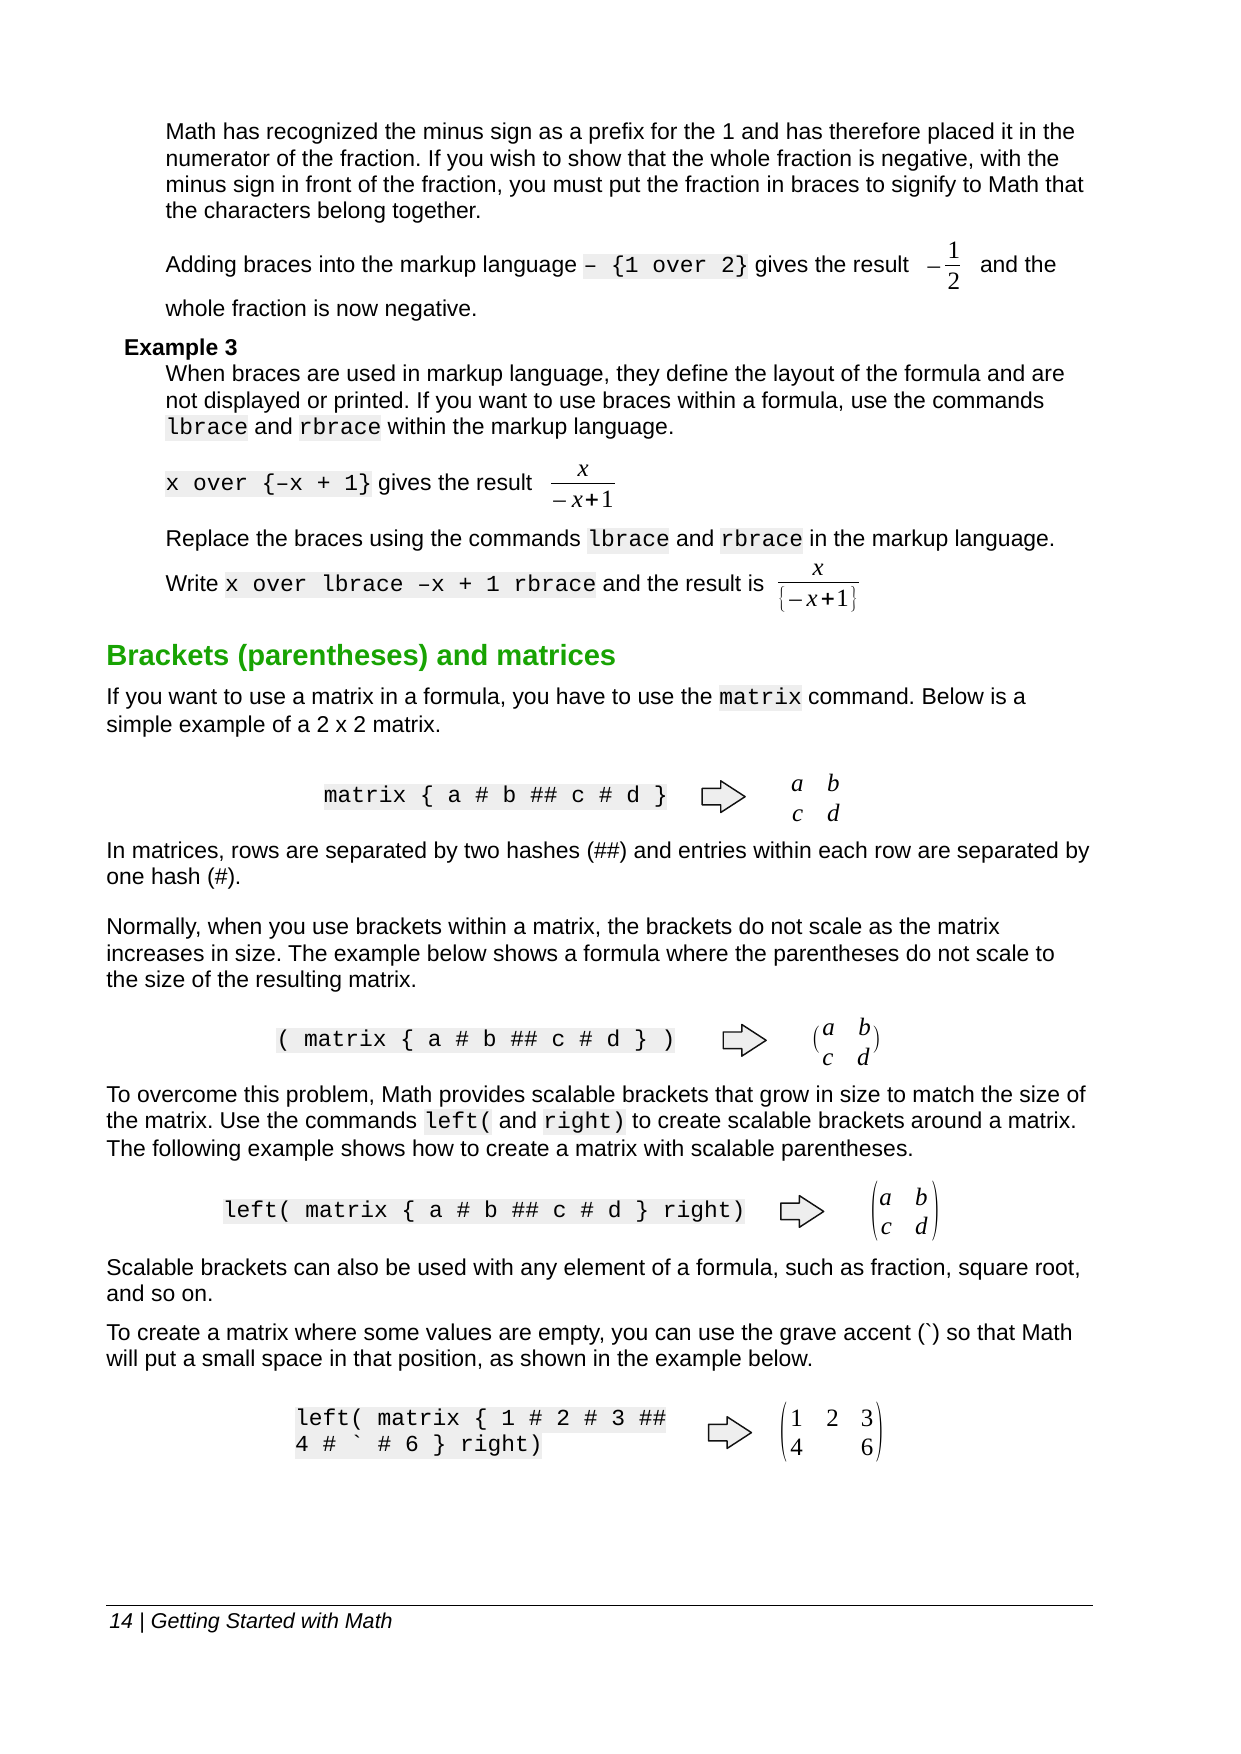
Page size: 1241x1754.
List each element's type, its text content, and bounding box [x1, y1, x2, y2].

table_header left( matrix { 1 # 2 # 3 ## 4 # ` # 6 } right) [278, 1395, 691, 1475]
table_header left( matrix { a # b ## c # d } right) [205, 1174, 763, 1254]
text Replace the braces using the commands lbrace and rbrace in the markup language. Write x over lbrace –x + 1 rbrace and the result is [165, 525, 1093, 614]
table_header [777, 1005, 936, 1081]
table_header [706, 1005, 777, 1081]
subtitle Brackets (parentheses) and matrices [106, 638, 1093, 671]
text Adding braces into the markup language – {1 over 2} gives the resultand the whole fraction is now negative. [165, 236, 1093, 321]
text Normally, when you use brackets within a matrix, the brackets do not scale as the matrix increases in size. The example below shows a formula where the parentheses do not scale to the size of the resulting matrix. [106, 913, 1093, 992]
text To overcome this problem, Math provides scalable brackets that grow in size to match the size of the matrix. Use the commands left( and right) to create scalable brackets around a matrix. The following example shows how to create a matrix with scalable parentheses. [106, 1081, 1093, 1162]
table_header [691, 1395, 762, 1475]
text Scalable brackets can also be used with any element of a formula, such as fraction, square root, and so on. [106, 1254, 1093, 1306]
text Math has recognized the minus sign as a prefix for the 1 and has therefore placed it in the numerator of the fraction. If you wish to show that the whole fraction is negative, with the minus sign in front of the fraction, you must put the fraction in braces to signify to Math that the characters belong together. [165, 118, 1093, 223]
text If you want to use a matrix in a formula, you have to use the matrix command. Below is a simple example of a 2 x 2 matrix. [106, 683, 1093, 738]
table_header [685, 761, 756, 837]
text Example 3 [124, 334, 1093, 360]
table_header ( matrix { a # b ## c # d } ) [259, 1005, 706, 1081]
text x over {–x + 1} gives the result [165, 454, 1093, 513]
text When braces are used in markup language, they define the layout of the formula and are not displayed or printed. If you want to use braces within a formula, use the commands lbrace and rbrace within the markup language. [165, 360, 1093, 441]
text In matrices, rows are separated by two hashes (##) and entries within each row are separated by one hash (#). [106, 837, 1093, 890]
table_header [756, 761, 901, 837]
table_header [764, 1174, 834, 1254]
table_header [762, 1395, 921, 1475]
table_header [834, 1174, 994, 1254]
text To create a matrix where some values are empty, you can use the grave accent (`) so that Math will put a small space in that position, as shown in the example below. [106, 1319, 1093, 1372]
table_header matrix { a # b ## c # d } [298, 761, 685, 837]
